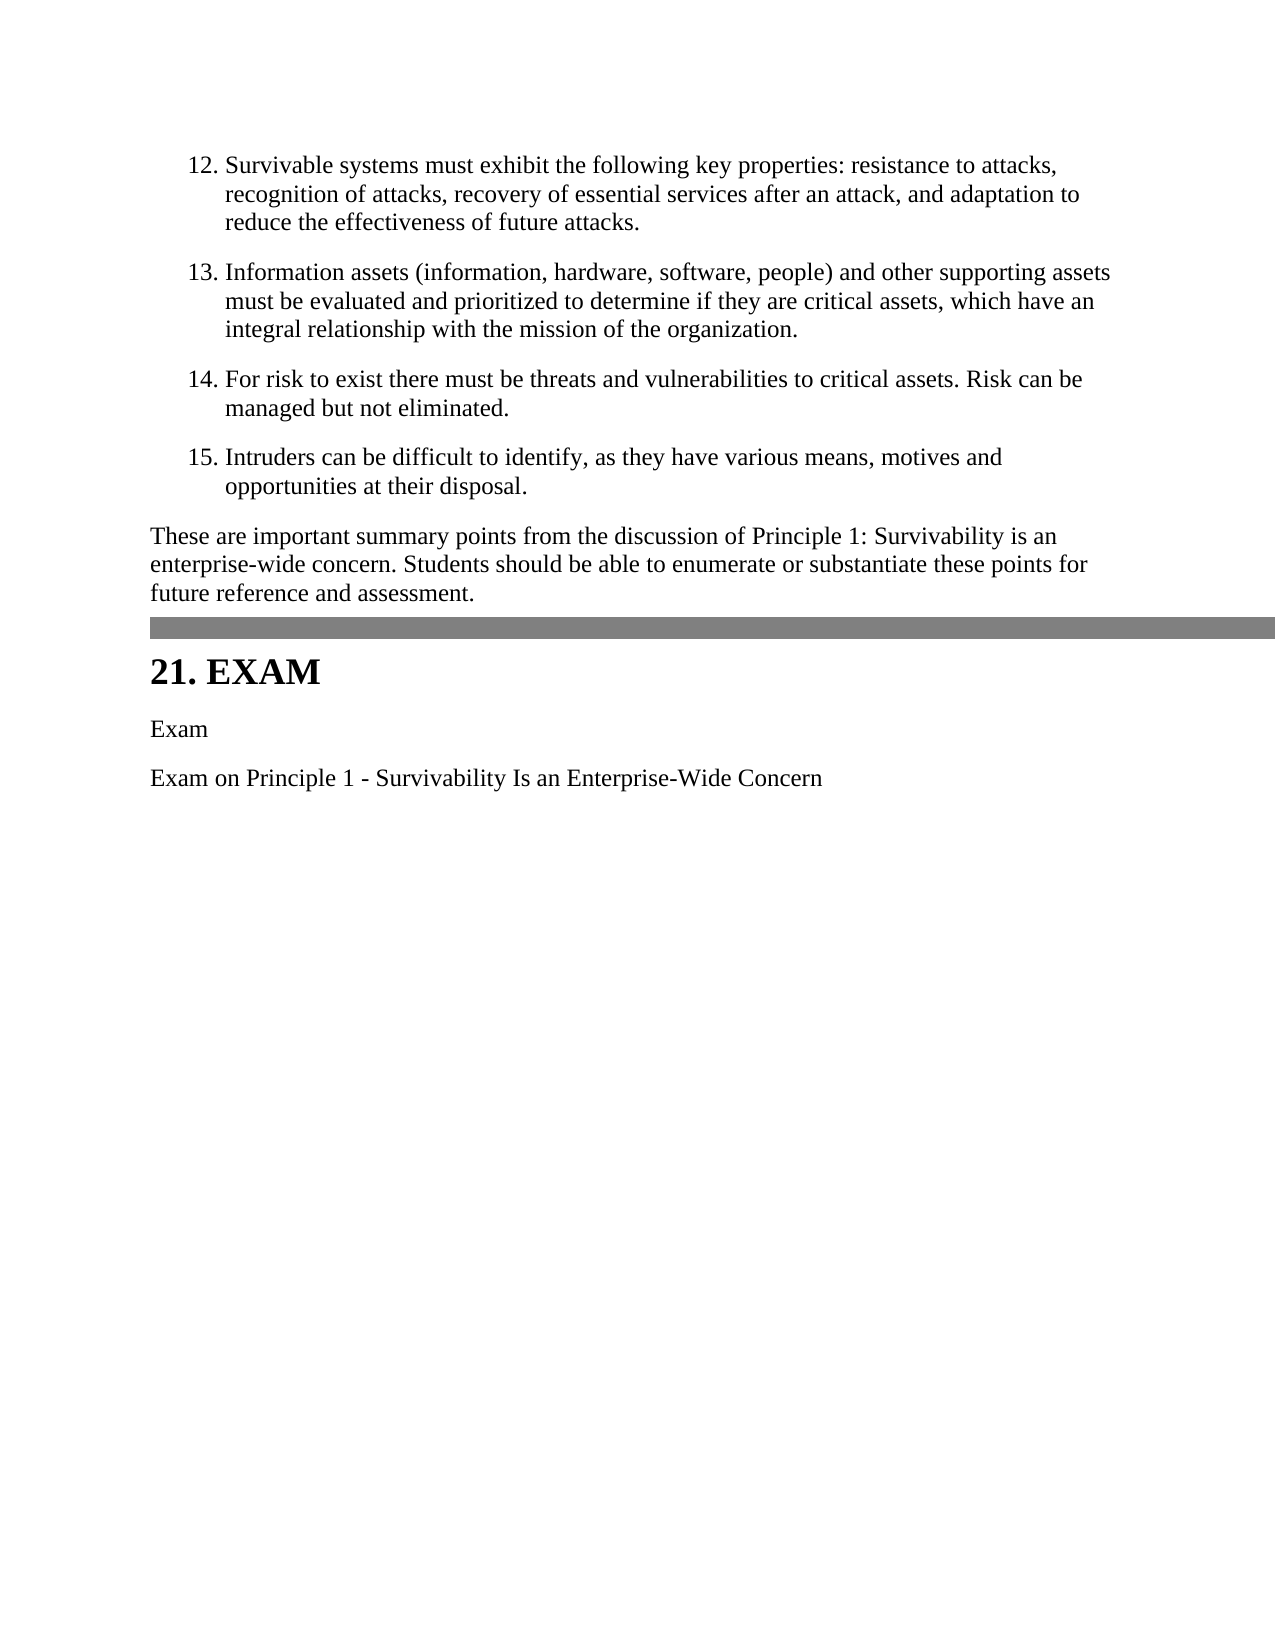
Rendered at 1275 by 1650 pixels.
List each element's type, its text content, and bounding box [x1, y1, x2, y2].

list For risk to exist there must be threats and vulnerabilities to critical assets. Risk can be managed but not eliminated. [187, 364, 1125, 422]
list Intruders can be difficult to identify, as they have various means, motives and opportunities at their disposal. [187, 442, 1125, 500]
list Information assets (information, hardware, software, people) and other supporting assets must be evaluated and prioritized to determine if they are critical assets, which have an integral relationship with the mission of the organization. [187, 257, 1125, 343]
list Survivable systems must exhibit the following key properties: resistance to attacks, recognition of attacks, recovery of essential services after an attack, and adaptation to reduce the effectiveness of future attacks. [187, 150, 1125, 236]
text These are important summary points from the discussion of Principle 1: Survivability is an enterprise-wide concern. Students should be able to enumerate or substantiate these points for future reference and assessment. [150, 521, 1125, 607]
text Exam [150, 714, 1125, 742]
text Exam on Principle 1 - Survivability Is an Enterprise-Wide Concern [150, 763, 1125, 792]
subtitle 21. EXAM [150, 650, 1125, 693]
